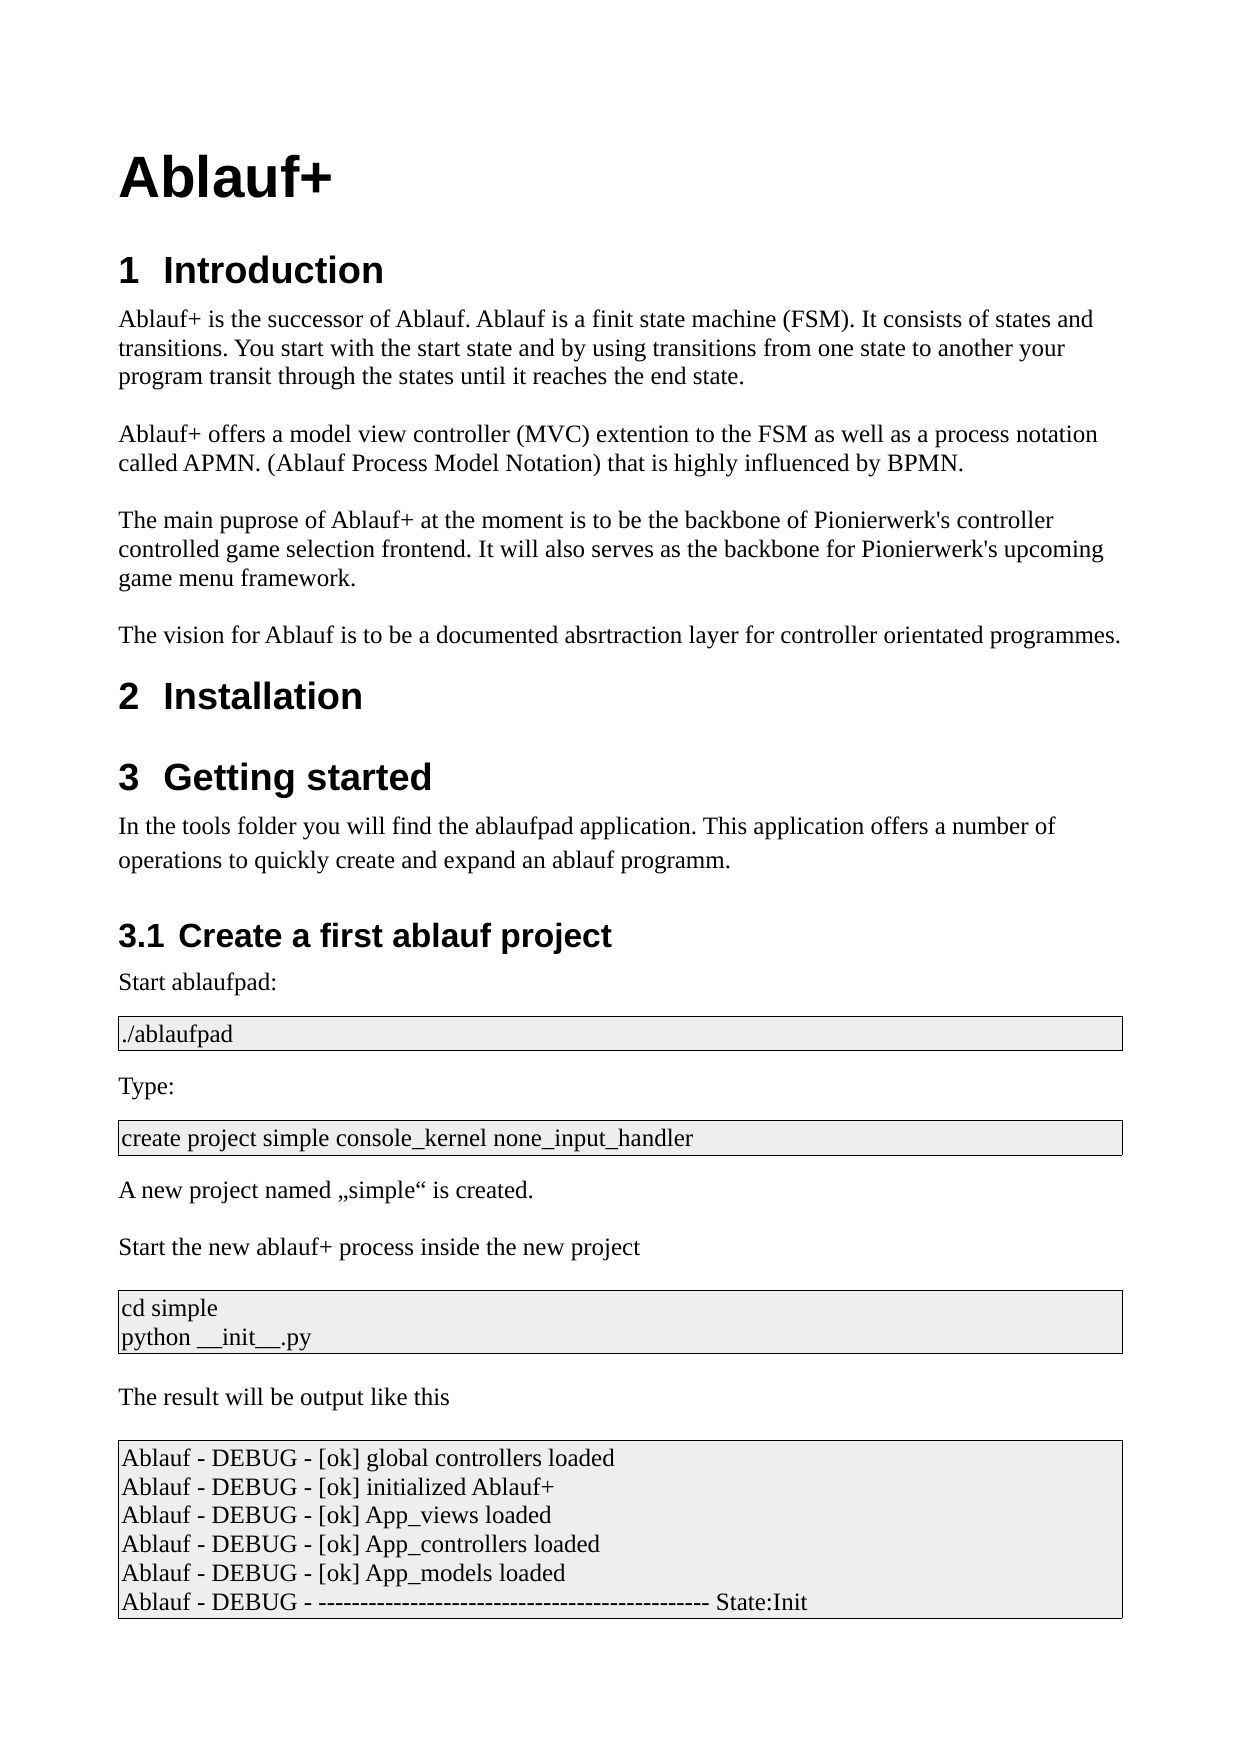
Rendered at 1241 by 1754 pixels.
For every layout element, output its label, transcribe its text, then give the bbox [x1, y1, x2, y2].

subtitle Create a first ablauf project [118, 916, 1122, 954]
text The result will be output like this [118, 1382, 1122, 1411]
subtitle Introduction [118, 248, 1122, 291]
text cd simple [119, 1291, 1122, 1319]
text Ablauf - DEBUG - [ok] App_models loaded [119, 1555, 1122, 1583]
subtitle Getting started [118, 755, 1122, 799]
text Start ablaufpad: [118, 967, 1122, 995]
text Ablauf - DEBUG - [ok] App_views loaded [119, 1497, 1122, 1526]
subtitle Installation [118, 674, 1122, 717]
text A new project named „simple“ is created. [118, 1175, 1122, 1204]
text The main puprose of Ablauf+ at the moment is to be the backbone of Pionierwerk's controller controlled game selection frontend. It will also serves as the backbone for Pionierwerk's upcoming game menu framework. [118, 505, 1122, 591]
text Ablauf - DEBUG - ----------------------------------------------- State:Init ---------------------------------------------------------- [119, 1583, 1122, 1618]
text Type: [118, 1071, 1122, 1099]
text In the tools folder you will find the ablaufpad application. This application offers a number of operations to quickly create and expand an ablauf programm. [118, 811, 1122, 874]
text python __init__.py [119, 1319, 1122, 1353]
text Ablauf+ is the successor of Ablauf. Ablauf is a finit state machine (FSM). It consists of states and transitions. You start with the start state and by using transitions from one state to another your program transit through the states until it reaches the end state. [118, 304, 1122, 390]
text create project simple console_kernel none_input_handler [119, 1121, 1122, 1155]
text Ablauf - DEBUG - [ok] initialized Ablauf+ [119, 1468, 1122, 1497]
text ./ablaufpad [119, 1017, 1122, 1050]
text Start the new ablauf+ process inside the new project [118, 1232, 1122, 1261]
text Ablauf - DEBUG - [ok] App_controllers loaded [119, 1526, 1122, 1555]
title Ablauf+ [118, 143, 1122, 210]
text The vision for Ablauf is to be a documented absrtraction layer for controller orientated programmes. [118, 620, 1122, 649]
text Ablauf+ offers a model view controller (MVC) extention to the FSM as well as a process notation called APMN. (Ablauf Process Model Notation) that is highly influenced by BPMN. [118, 419, 1122, 476]
text Ablauf - DEBUG - [ok] global controllers loaded [119, 1441, 1122, 1468]
